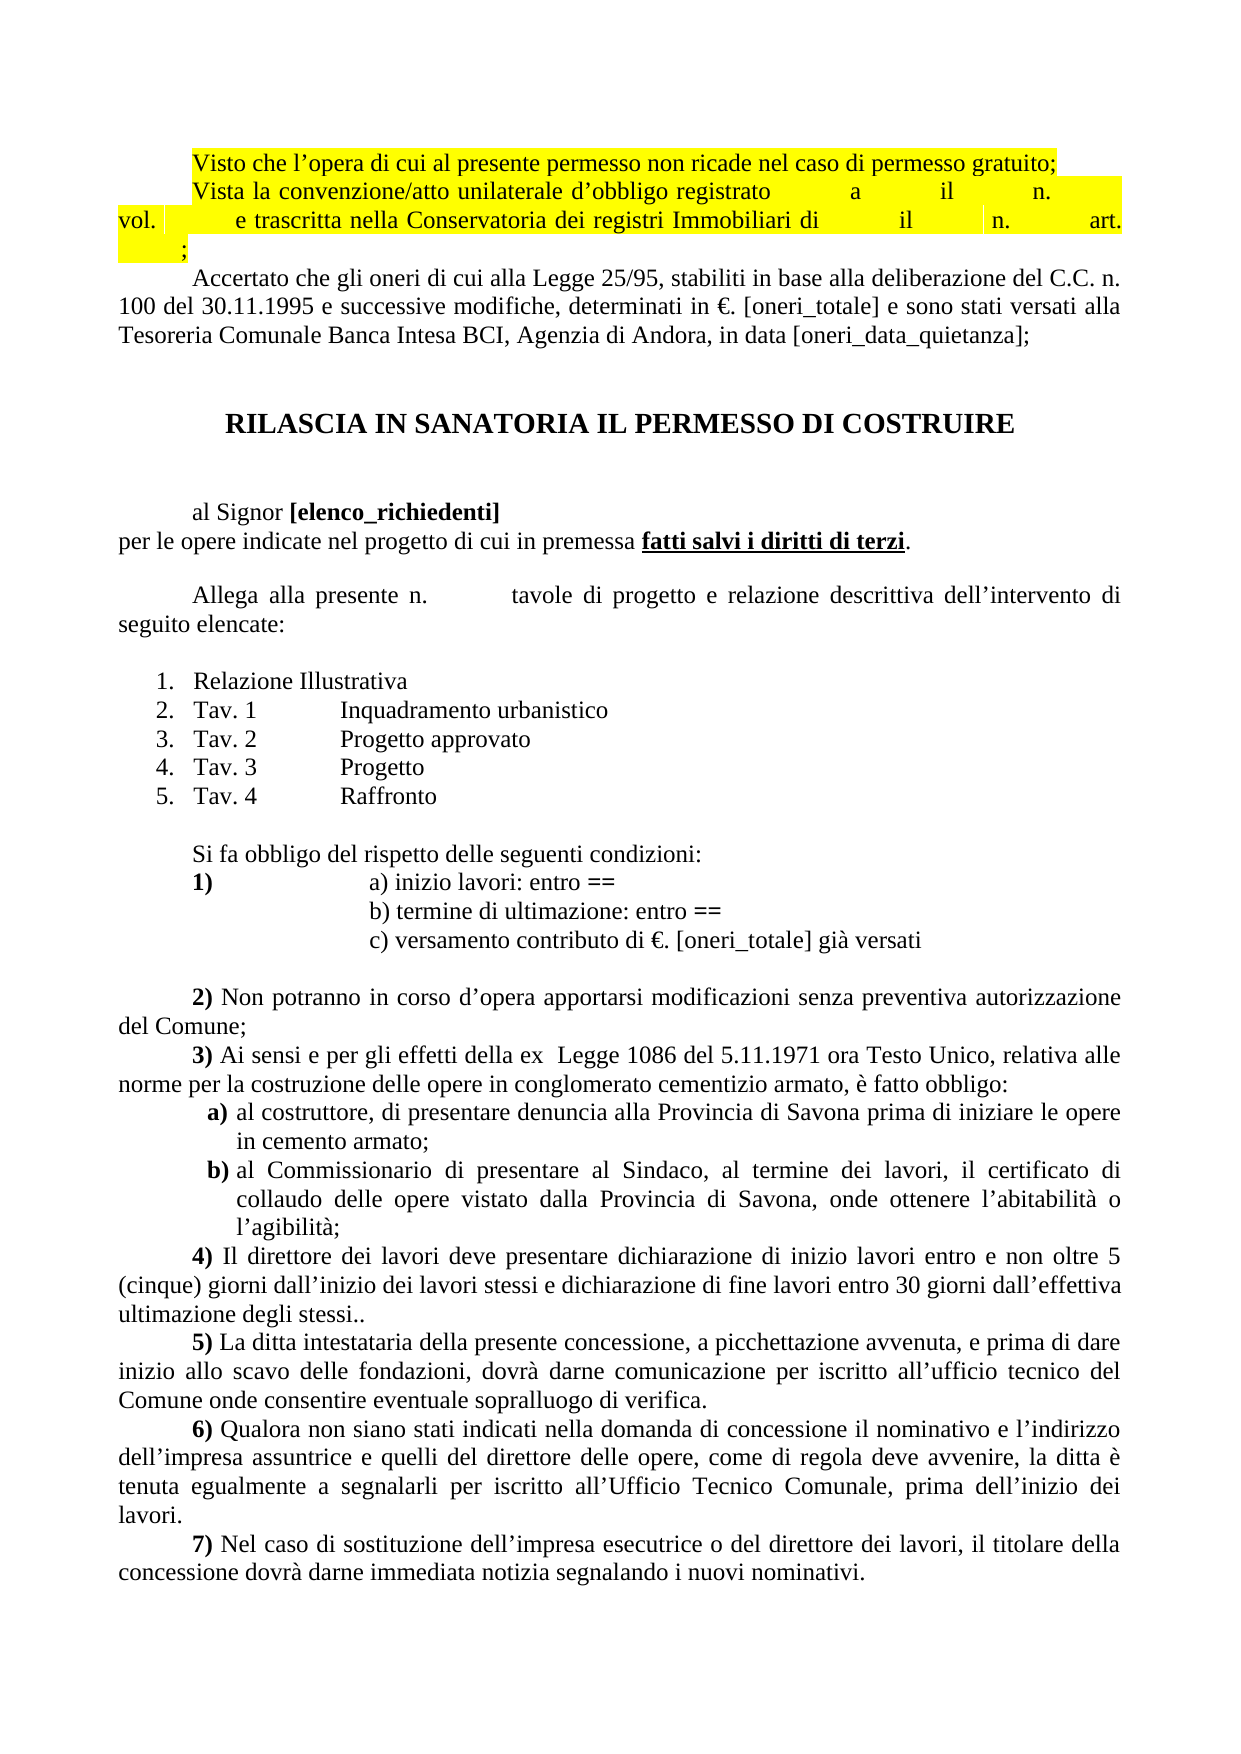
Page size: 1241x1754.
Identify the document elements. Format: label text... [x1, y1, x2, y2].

text 3) Ai sensi e per gli effetti della ex Legge 1086 del 5.11.1971 ora Testo Unico, relativa alle norme per la costruzione delle opere in conglomerato cementizio armato, è fatto obbligo: [118, 1040, 1122, 1097]
text Vista la convenzione/atto unilaterale d’obbligo registrato a il n. vol. e trascritta nella Conservatoria dei registri Immobiliari di il n. art. ; [118, 176, 1122, 263]
list al costruttore, di presentare denuncia alla Provincia di Savona prima di iniziare le opere in cemento armato; [207, 1097, 1122, 1155]
text RILASCIA IN SANATORIA IL PERMESSO DI COSTRUIRE [118, 406, 1122, 440]
text 4) Il direttore dei lavori deve presentare dichiarazione di inizio lavori entro e non oltre 5 (cinque) giorni dall’inizio dei lavori stessi e dichiarazione di fine lavori entro 30 giorni dall’effettiva ultimazione degli stessi.. [118, 1241, 1122, 1327]
list Tav. 2 Progetto approvato [156, 724, 1122, 752]
text Si fa obbligo del rispetto delle seguenti condizioni: [118, 839, 1122, 867]
list Relazione Illustrativa [156, 666, 1122, 695]
text Allega alla presente n. tavole di progetto e relazione descrittiva dell’intervento di seguito elencate: [118, 580, 1122, 637]
text 1) a) inizio lavori: entro == [118, 867, 1122, 896]
text 5) La ditta intestataria della presente concessione, a picchettazione avvenuta, e prima di dare inizio allo scavo delle fondazioni, dovrà darne comunicazione per iscritto all’ufficio tecnico del Comune onde consentire eventuale sopralluogo di verifica. [118, 1327, 1122, 1414]
text Visto che l’opera di cui al presente permesso non ricade nel caso di permesso gratuito; [118, 148, 1122, 176]
list Tav. 3 Progetto [156, 752, 1122, 781]
text per le opere indicate nel progetto di cui in premessa fatti salvi i diritti di terzi. [118, 526, 1122, 555]
list Tav. 4 Raffronto [156, 781, 1122, 810]
text 2) Non potranno in corso d’opera apportarsi modificazioni senza preventiva autorizzazione del Comune; [118, 982, 1122, 1040]
text Accertato che gli oneri di cui alla Legge 25/95, stabiliti in base alla deliberazione del C.C. n. 100 del 30.11.1995 e successive modifiche, determinati in €. [oneri_totale] e sono stati versati alla Tesoreria Comunale Banca Intesa BCI, Agenzia di Andora, in data [oneri_data_quietanza]; [118, 263, 1122, 349]
list al Commissionario di presentare al Sindaco, al termine dei lavori, il certificato di collaudo delle opere vistato dalla Provincia di Savona, onde ottenere l’abitabilità o l’agibilità; [207, 1155, 1122, 1241]
text b) termine di ultimazione: entro == [118, 896, 1122, 925]
text al Signor [elenco_richiedenti] [118, 497, 1122, 526]
list Tav. 1 Inquadramento urbanistico [156, 695, 1122, 724]
text 7) Nel caso di sostituzione dell’impresa esecutrice o del direttore dei lavori, il titolare della concessione dovrà darne immediata notizia segnalando i nuovi nominativi. [118, 1529, 1122, 1586]
text c) versamento contributo di €. [oneri_totale] già versati [118, 925, 1122, 954]
text 6) Qualora non siano stati indicati nella domanda di concessione il nominativo e l’indirizzo dell’impresa assuntrice e quelli del direttore delle opere, come di regola deve avvenire, la ditta è tenuta egualmente a segnalarli per iscritto all’Ufficio Tecnico Comunale, prima dell’inizio dei lavori. [118, 1414, 1122, 1529]
